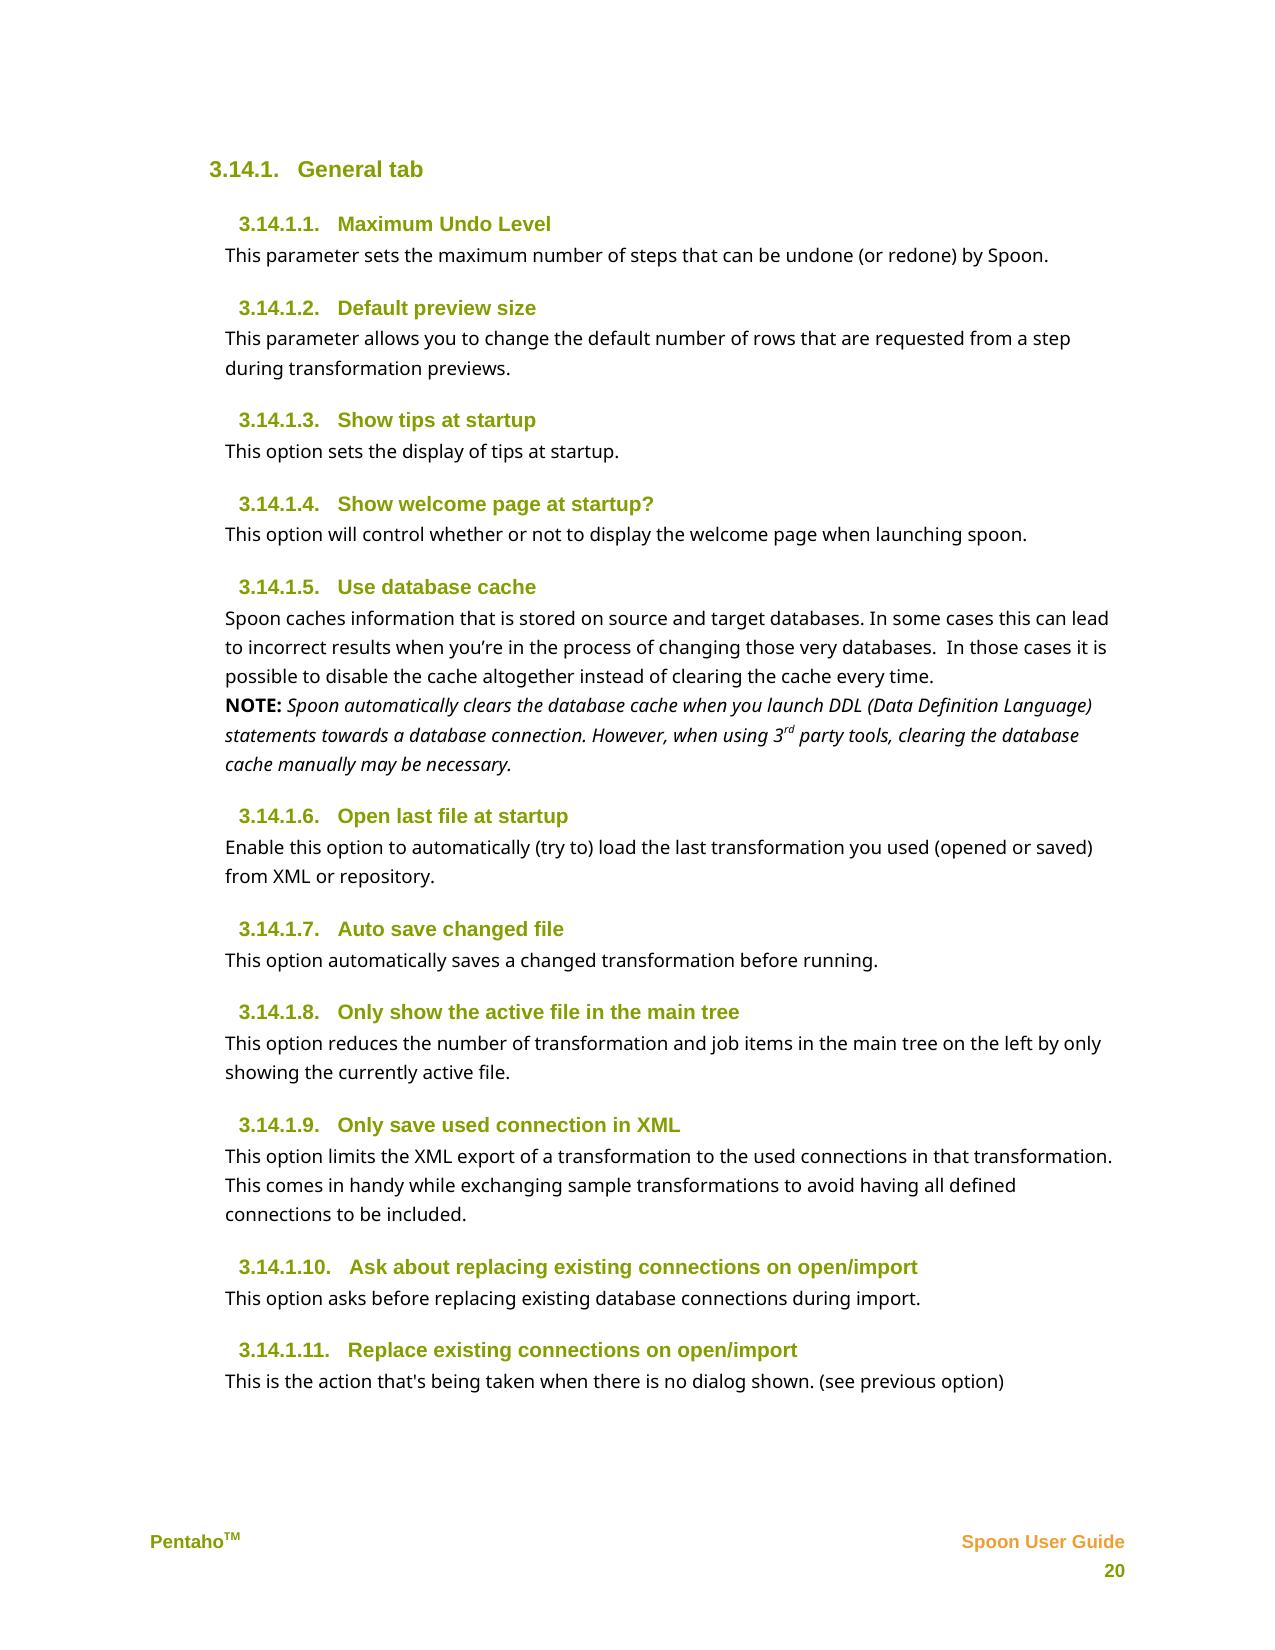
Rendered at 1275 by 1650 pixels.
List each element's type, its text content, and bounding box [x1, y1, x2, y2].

subtitle Show tips at startup [239, 400, 1125, 434]
text Spoon caches information that is stored on source and target databases. In some cases this can lead to incorrect results when you’re in the process of changing those very databases. In those cases it is possible to disable the cache altogether instead of clearing the cache every time. [225, 602, 1125, 689]
text This option automatically saves a changed transformation before running. [225, 944, 1125, 973]
text This parameter sets the maximum number of steps that can be undone (or redone) by Spoon. [225, 239, 1125, 268]
subtitle General tab [209, 150, 1125, 185]
text NOTE: Spoon automatically clears the database cache when you launch DDL (Data Definition Language) statements towards a database connection. However, when using 3rd party tools, clearing the database cache manually may be necessary. [225, 689, 1125, 777]
text This option will control whether or not to display the welcome page when launching spoon. [225, 518, 1125, 548]
text This parameter allows you to change the default number of rows that are requested from a step during transformation previews. [225, 322, 1125, 381]
subtitle Replace existing connections on open/import [239, 1330, 1125, 1364]
subtitle Use database cache [239, 567, 1125, 601]
text This option limits the XML export of a transformation to the used connections in that transformation. This comes in handy while exchanging sample transformations to avoid having all defined connections to be included. [225, 1140, 1125, 1227]
text This is the action that's being taken when there is no dialog shown. (see previous option) [225, 1365, 1125, 1394]
subtitle Default preview size [239, 287, 1125, 322]
subtitle Show welcome page at startup? [239, 483, 1125, 518]
text Enable this option to automatically (try to) load the last transformation you used (opened or saved) from XML or repository. [225, 831, 1125, 889]
subtitle Auto save changed file [239, 908, 1125, 943]
text This option reduces the number of transformation and job items in the main tree on the left by only showing the currently active file. [225, 1027, 1125, 1086]
subtitle Only show the active file in the main tree [239, 992, 1125, 1027]
subtitle Open last file at startup [239, 796, 1125, 831]
text This option asks before replacing existing database connections during import. [225, 1282, 1125, 1311]
subtitle Ask about replacing existing connections on open/import [239, 1246, 1125, 1281]
text This option sets the display of tips at startup. [225, 435, 1125, 464]
subtitle Maximum Undo Level [239, 204, 1125, 238]
subtitle Only save used connection in XML [239, 1104, 1125, 1139]
